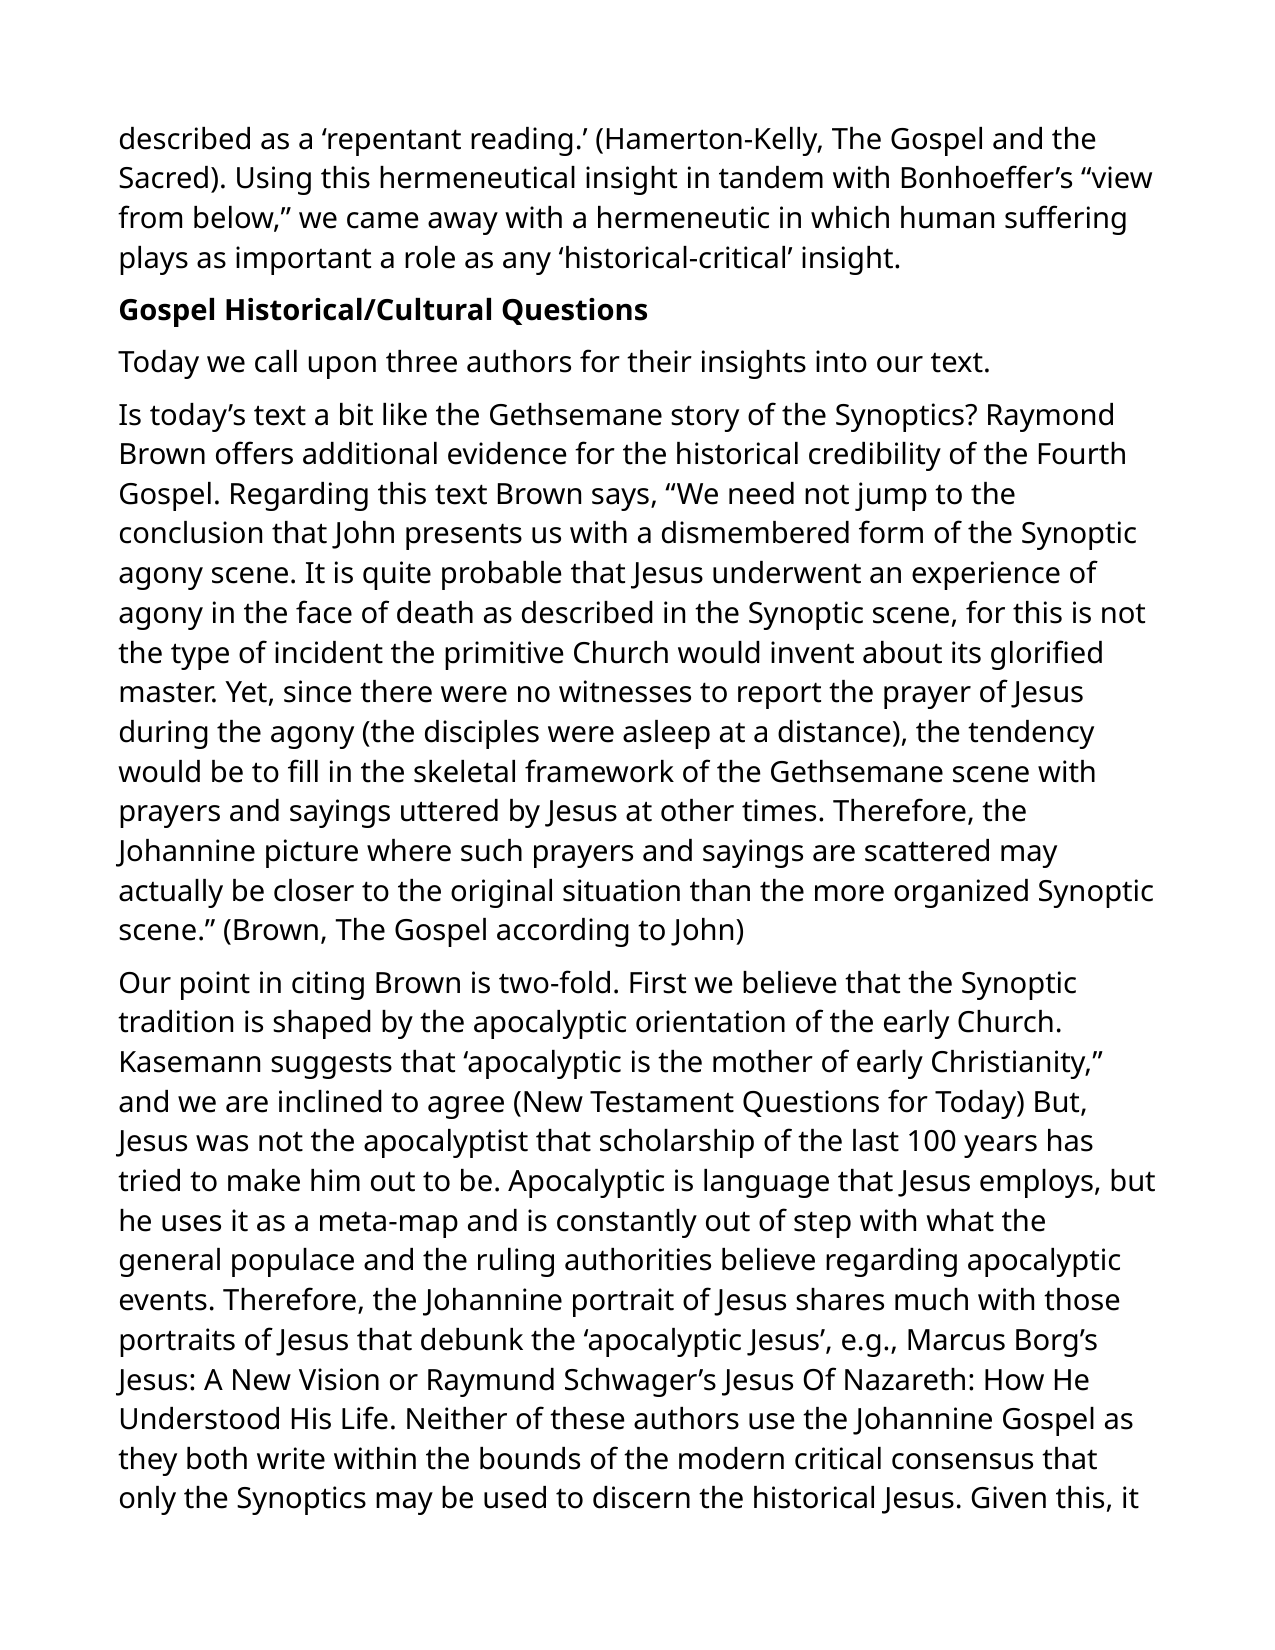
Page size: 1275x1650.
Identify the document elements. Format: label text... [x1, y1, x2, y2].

text Gospel Historical/Cultural Questions [118, 289, 1157, 329]
text described as a ‘repentant reading.’ (Hamerton-Kelly, The Gospel and the Sacred). Using this hermeneutical insight in tandem with Bonhoeffer’s “view from below,” we came away with a hermeneutic in which human suffering plays as important a role as any ‘historical-critical’ insight. [118, 118, 1157, 277]
text Is today’s text a bit like the Gethsemane story of the Synoptics? Raymond Brown offers additional evidence for the historical credibility of the Fourth Gospel. Regarding this text Brown says, “We need not jump to the conclusion that John presents us with a dismembered form of the Synoptic agony scene. It is quite probable that Jesus underwent an experience of agony in the face of death as described in the Synoptic scene, for this is not the type of incident the primitive Church would invent about its glorified master. Yet, since there were no witnesses to report the prayer of Jesus during the agony (the disciples were asleep at a distance), the tendency would be to fill in the skeletal framework of the Gethsemane scene with prayers and sayings uttered by Jesus at other times. Therefore, the Johannine picture where such prayers and sayings are scattered may actually be closer to the original situation than the more organized Synoptic scene.” (Brown, The Gospel according to John) [118, 394, 1157, 949]
text Today we call upon three authors for their insights into our text. [118, 342, 1157, 381]
text Our point in citing Brown is two-fold. First we believe that the Synoptic tradition is shaped by the apocalyptic orientation of the early Church. Kasemann suggests that ‘apocalyptic is the mother of early Christianity,” and we are inclined to agree (New Testament Questions for Today) But, Jesus was not the apocalyptist that scholarship of the last 100 years has tried to make him out to be. Apocalyptic is language that Jesus employs, but he uses it as a meta-map and is constantly out of step with what the general populace and the ruling authorities believe regarding apocalyptic events. Therefore, the Johannine portrait of Jesus shares much with those portraits of Jesus that debunk the ‘apocalyptic Jesus’, e.g., Marcus Borg’s Jesus: A New Vision or Raymund Schwager’s Jesus Of Nazareth: How He Understood His Life. Neither of these authors use the Johannine Gospel as they both write within the bounds of the modern critical consensus that only the Synoptics may be used to discern the historical Jesus. Given this, it [118, 962, 1157, 1517]
